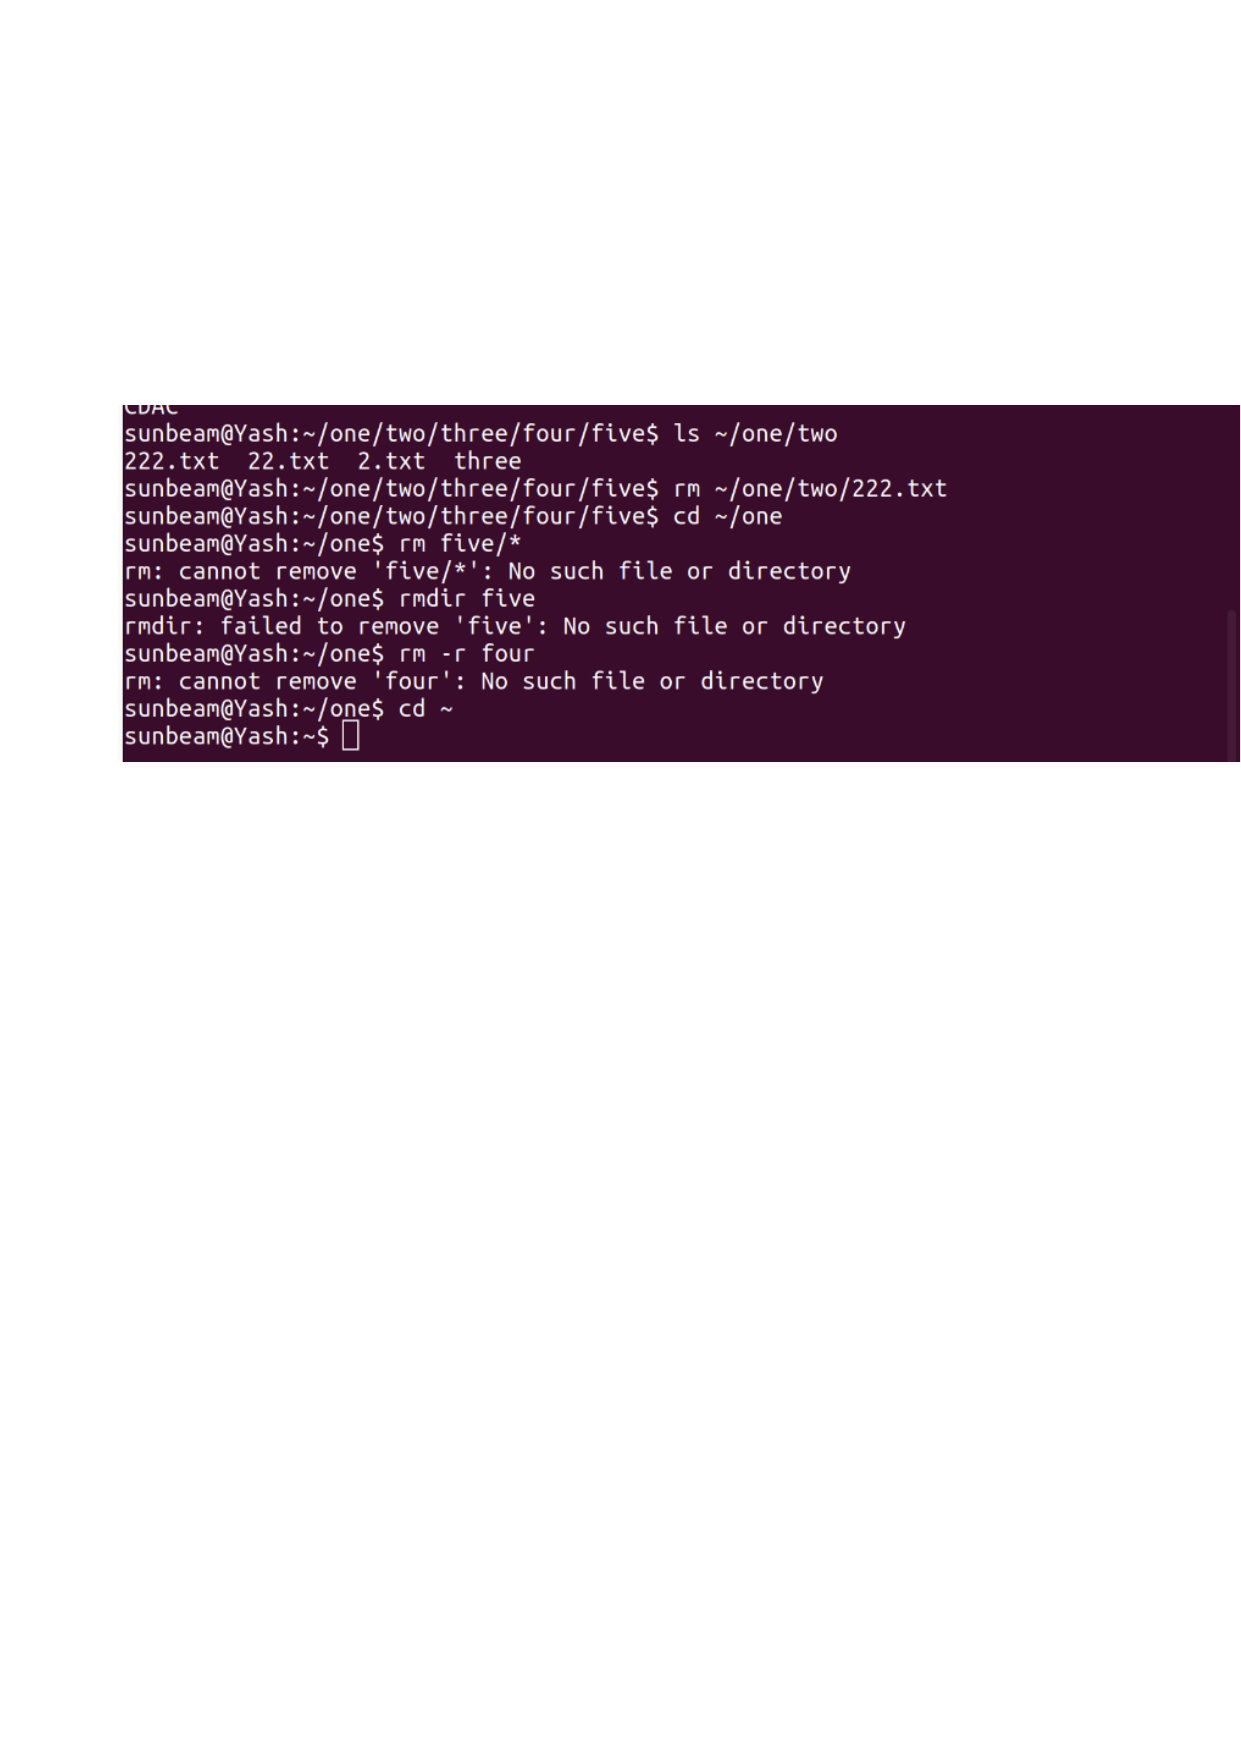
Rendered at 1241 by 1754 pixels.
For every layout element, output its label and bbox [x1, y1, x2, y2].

picture [118, 405, 1241, 762]
